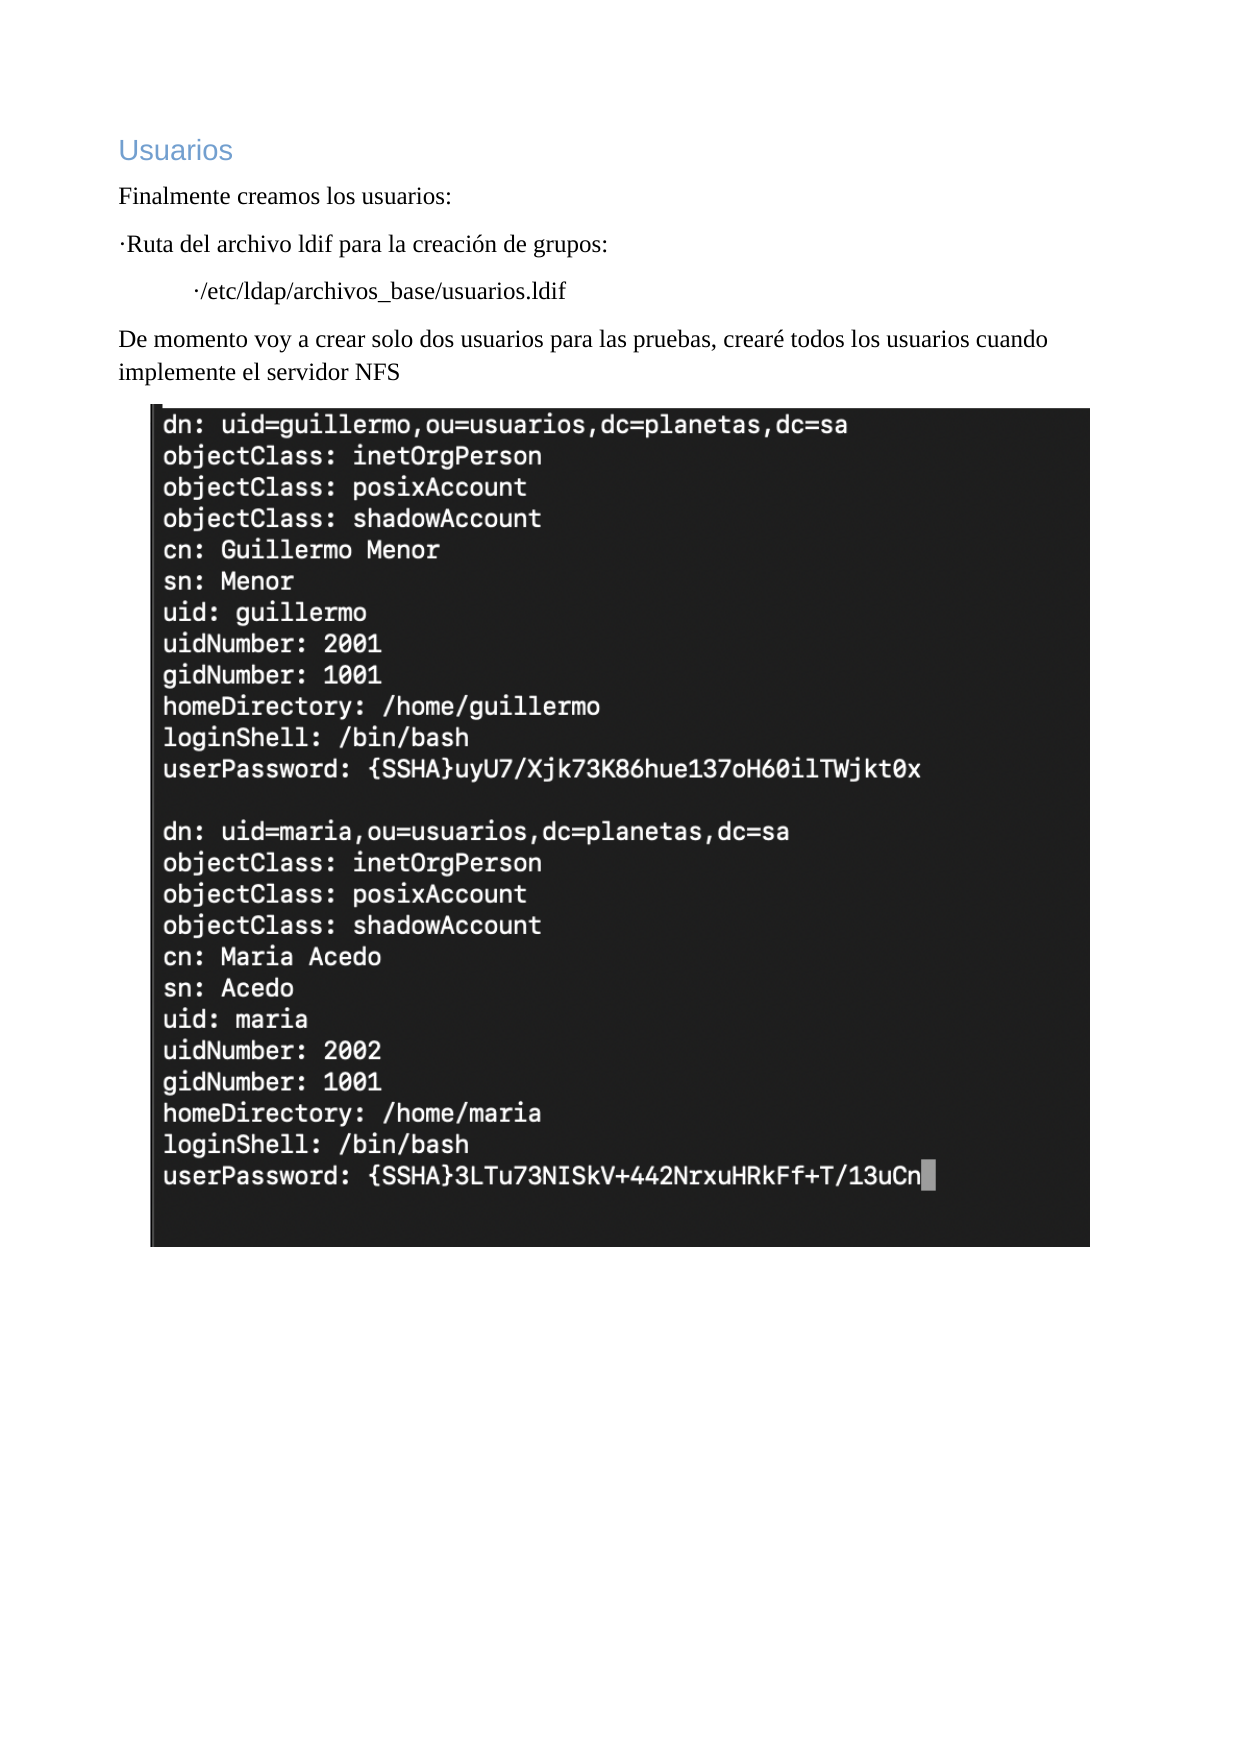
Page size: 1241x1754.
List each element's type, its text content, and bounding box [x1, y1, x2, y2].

text Finalmente creamos los usuarios: [118, 181, 1122, 210]
text ·/etc/ldap/archivos_base/usuarios.ldif [118, 276, 1122, 305]
text ·Ruta del archivo ldif para la creación de grupos: [118, 229, 1122, 258]
subtitle Usuarios [118, 133, 1122, 166]
picture [150, 404, 1090, 1247]
text De momento voy a crear solo dos usuarios para las pruebas, crearé todos los usuarios cuando implemente el servidor NFS [118, 324, 1122, 386]
